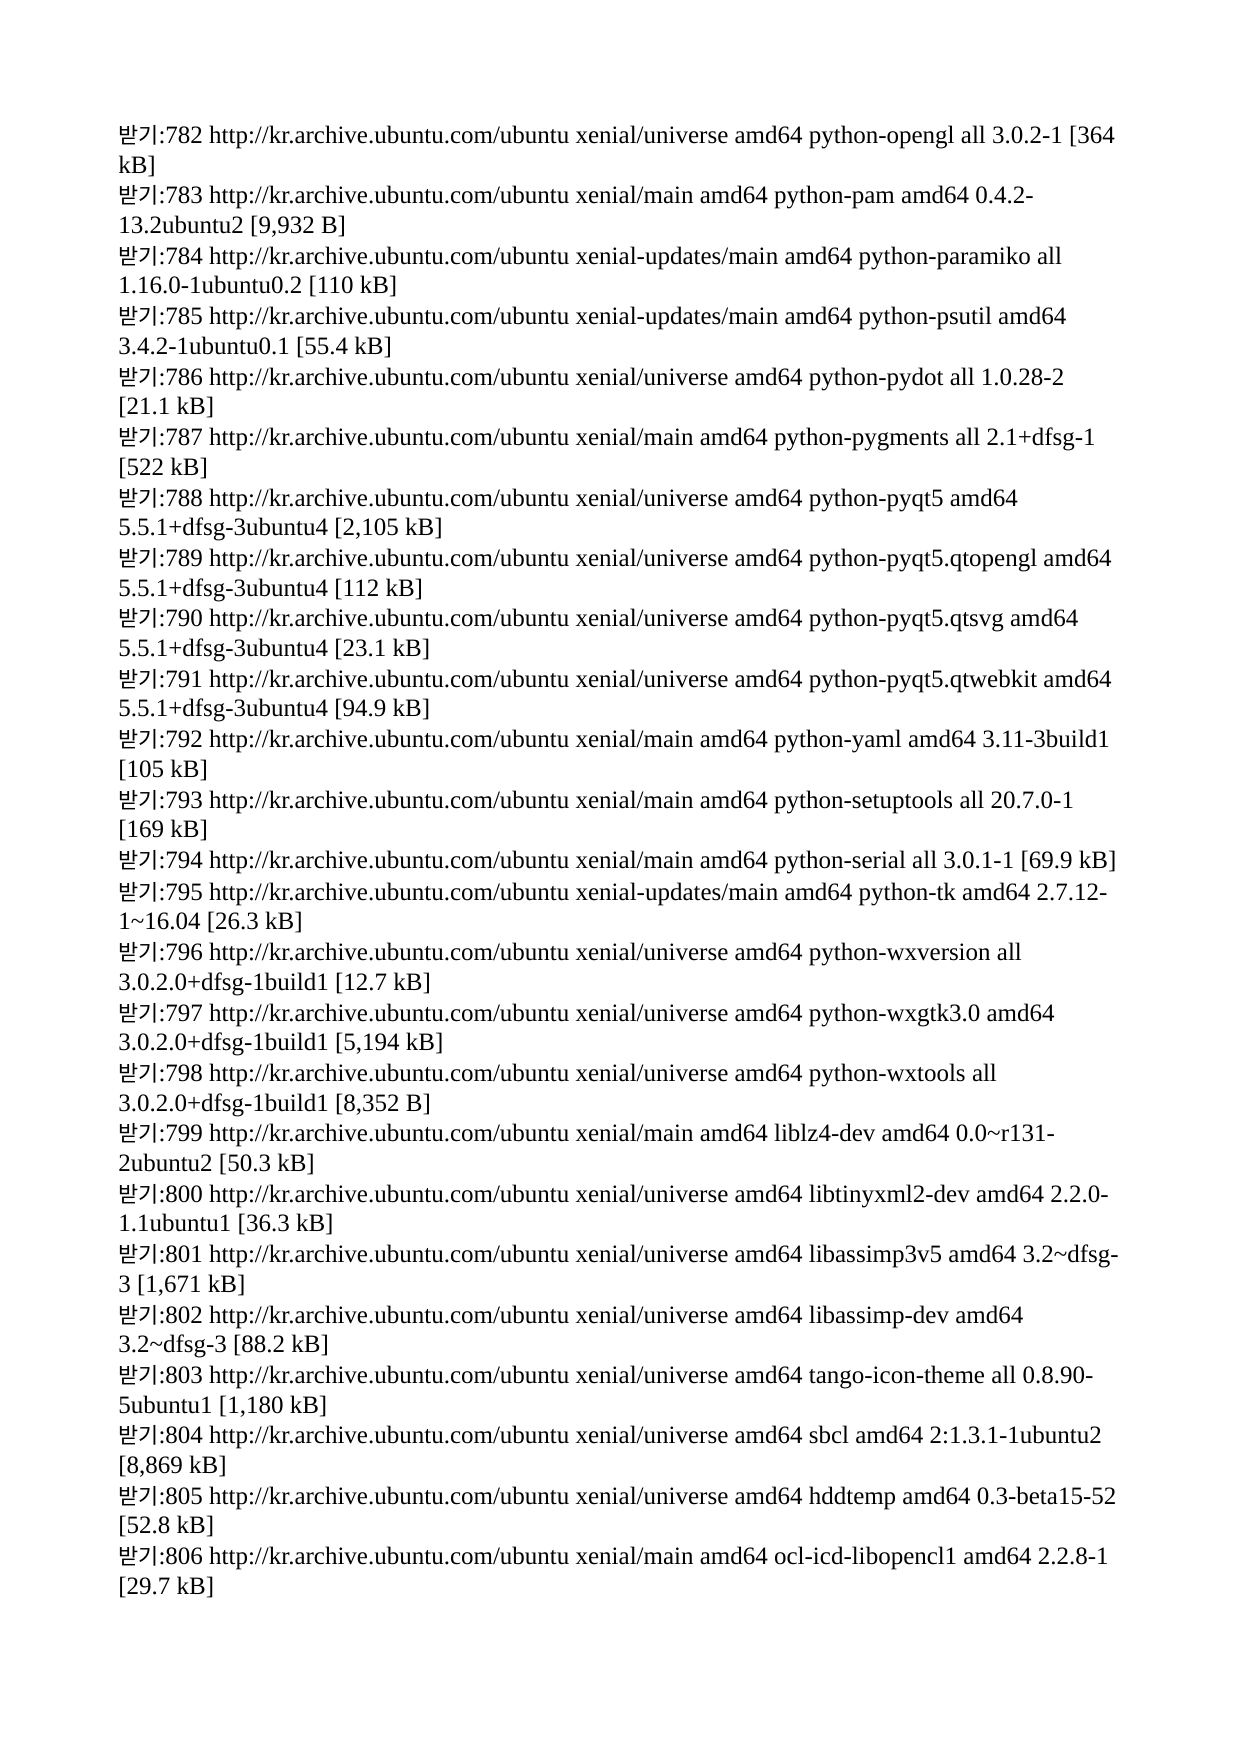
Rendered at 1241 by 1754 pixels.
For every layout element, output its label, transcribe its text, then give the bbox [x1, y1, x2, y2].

text 받기:801 http://kr.archive.ubuntu.com/ubuntu xenial/universe amd64 libassimp3v5 amd64 3.2~dfsg-3 [1,671 kB] [118, 1237, 1122, 1298]
text 받기:799 http://kr.archive.ubuntu.com/ubuntu xenial/main amd64 liblz4-dev amd64 0.0~r131-2ubuntu2 [50.3 kB] [118, 1116, 1122, 1177]
text 받기:795 http://kr.archive.ubuntu.com/ubuntu xenial-updates/main amd64 python-tk amd64 2.7.12-1~16.04 [26.3 kB] [118, 875, 1122, 935]
text 받기:784 http://kr.archive.ubuntu.com/ubuntu xenial-updates/main amd64 python-paramiko all 1.16.0-1ubuntu0.2 [110 kB] [118, 239, 1122, 299]
text 받기:786 http://kr.archive.ubuntu.com/ubuntu xenial/universe amd64 python-pydot all 1.0.28-2 [21.1 kB] [118, 360, 1122, 420]
text 받기:803 http://kr.archive.ubuntu.com/ubuntu xenial/universe amd64 tango-icon-theme all 0.8.90-5ubuntu1 [1,180 kB] [118, 1358, 1122, 1418]
text 받기:797 http://kr.archive.ubuntu.com/ubuntu xenial/universe amd64 python-wxgtk3.0 amd64 3.0.2.0+dfsg-1build1 [5,194 kB] [118, 996, 1122, 1056]
text 받기:785 http://kr.archive.ubuntu.com/ubuntu xenial-updates/main amd64 python-psutil amd64 3.4.2-1ubuntu0.1 [55.4 kB] [118, 299, 1122, 360]
text 받기:782 http://kr.archive.ubuntu.com/ubuntu xenial/universe amd64 python-opengl all 3.0.2-1 [364 kB] [118, 118, 1122, 178]
text 받기:800 http://kr.archive.ubuntu.com/ubuntu xenial/universe amd64 libtinyxml2-dev amd64 2.2.0-1.1ubuntu1 [36.3 kB] [118, 1177, 1122, 1237]
text 받기:802 http://kr.archive.ubuntu.com/ubuntu xenial/universe amd64 libassimp-dev amd64 3.2~dfsg-3 [88.2 kB] [118, 1298, 1122, 1358]
text 받기:793 http://kr.archive.ubuntu.com/ubuntu xenial/main amd64 python-setuptools all 20.7.0-1 [169 kB] [118, 783, 1122, 843]
text 받기:805 http://kr.archive.ubuntu.com/ubuntu xenial/universe amd64 hddtemp amd64 0.3-beta15-52 [52.8 kB] [118, 1479, 1122, 1539]
text 받기:789 http://kr.archive.ubuntu.com/ubuntu xenial/universe amd64 python-pyqt5.qtopengl amd64 5.5.1+dfsg-3ubuntu4 [112 kB] [118, 541, 1122, 601]
text 받기:790 http://kr.archive.ubuntu.com/ubuntu xenial/universe amd64 python-pyqt5.qtsvg amd64 5.5.1+dfsg-3ubuntu4 [23.1 kB] [118, 601, 1122, 662]
text 받기:794 http://kr.archive.ubuntu.com/ubuntu xenial/main amd64 python-serial all 3.0.1-1 [69.9 kB] [118, 843, 1122, 875]
text 받기:791 http://kr.archive.ubuntu.com/ubuntu xenial/universe amd64 python-pyqt5.qtwebkit amd64 5.5.1+dfsg-3ubuntu4 [94.9 kB] [118, 662, 1122, 722]
text 받기:788 http://kr.archive.ubuntu.com/ubuntu xenial/universe amd64 python-pyqt5 amd64 5.5.1+dfsg-3ubuntu4 [2,105 kB] [118, 481, 1122, 541]
text 받기:804 http://kr.archive.ubuntu.com/ubuntu xenial/universe amd64 sbcl amd64 2:1.3.1-1ubuntu2 [8,869 kB] [118, 1418, 1122, 1479]
text 받기:806 http://kr.archive.ubuntu.com/ubuntu xenial/main amd64 ocl-icd-libopencl1 amd64 2.2.8-1 [29.7 kB] [118, 1539, 1122, 1600]
text 받기:787 http://kr.archive.ubuntu.com/ubuntu xenial/main amd64 python-pygments all 2.1+dfsg-1 [522 kB] [118, 420, 1122, 481]
text 받기:798 http://kr.archive.ubuntu.com/ubuntu xenial/universe amd64 python-wxtools all 3.0.2.0+dfsg-1build1 [8,352 B] [118, 1056, 1122, 1116]
text 받기:783 http://kr.archive.ubuntu.com/ubuntu xenial/main amd64 python-pam amd64 0.4.2-13.2ubuntu2 [9,932 B] [118, 178, 1122, 239]
text 받기:792 http://kr.archive.ubuntu.com/ubuntu xenial/main amd64 python-yaml amd64 3.11-3build1 [105 kB] [118, 722, 1122, 783]
text 받기:796 http://kr.archive.ubuntu.com/ubuntu xenial/universe amd64 python-wxversion all 3.0.2.0+dfsg-1build1 [12.7 kB] [118, 935, 1122, 996]
